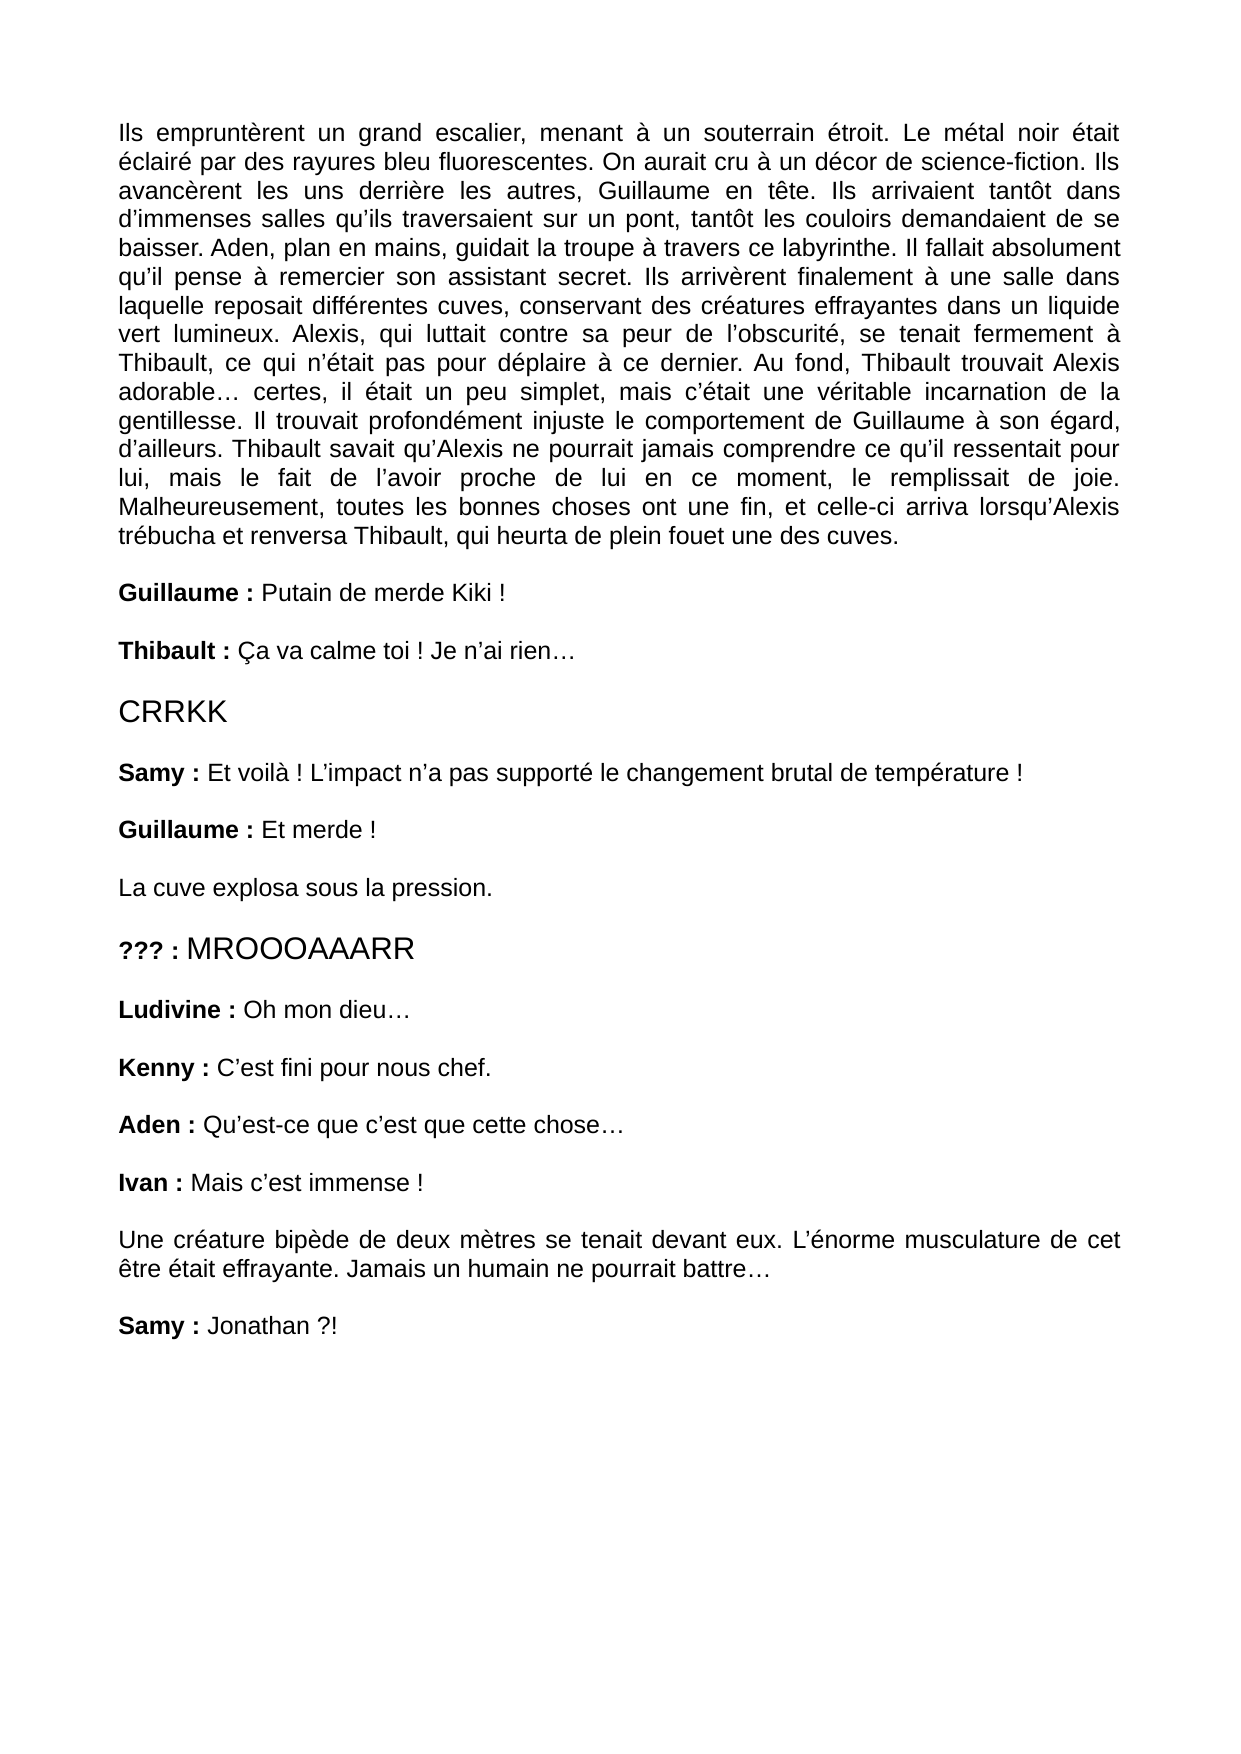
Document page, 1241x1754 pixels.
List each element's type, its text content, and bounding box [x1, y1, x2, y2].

text ??? : MROOOAAARR [118, 930, 1122, 966]
text CRRKK [118, 693, 1122, 729]
text Ivan : Mais c’est immense ! [118, 1167, 1122, 1196]
text Thibault : Ça va calme toi ! Je n’ai rien… [118, 636, 1122, 664]
text La cuve explosa sous la pression. [118, 873, 1122, 902]
text Guillaume : Putain de merde Kiki ! [118, 578, 1122, 607]
text Ludivine : Oh mon dieu… [118, 995, 1122, 1024]
text Kenny : C’est fini pour nous chef. [118, 1052, 1122, 1081]
text Samy : Et voilà ! L’impact n’a pas supporté le changement brutal de température ! [118, 758, 1122, 787]
text Guillaume : Et merde ! [118, 815, 1122, 844]
text Aden : Qu’est-ce que c’est que cette chose… [118, 1110, 1122, 1139]
text Samy : Jonathan ?! [118, 1311, 1122, 1340]
text Une créature bipède de deux mètres se tenait devant eux. L’énorme musculature de cet être était effrayante. Jamais un humain ne pourrait battre… [118, 1225, 1122, 1282]
text Ils empruntèrent un grand escalier, menant à un souterrain étroit. Le métal noir était éclairé par des rayures bleu fluorescentes. On aurait cru à un décor de science-fiction. Ils avancèrent les uns derrière les autres, Guillaume en tête. Ils arrivaient tantôt dans d’immenses salles qu’ils traversaient sur un pont, tantôt les couloirs demandaient de se baisser. Aden, plan en mains, guidait la troupe à travers ce labyrinthe. Il fallait absolument qu’il pense à remercier son assistant secret. Ils arrivèrent finalement à une salle dans laquelle reposait différentes cuves, conservant des créatures effrayantes dans un liquide vert lumineux. Alexis, qui luttait contre sa peur de l’obscurité, se tenait fermement à Thibault, ce qui n’était pas pour déplaire à ce dernier. Au fond, Thibault trouvait Alexis adorable… certes, il était un peu simplet, mais c’était une véritable incarnation de la gentillesse. Il trouvait profondément injuste le comportement de Guillaume à son égard, d’ailleurs. Thibault savait qu’Alexis ne pourrait jamais comprendre ce qu’il ressentait pour lui, mais le fait de l’avoir proche de lui en ce moment, le remplissait de joie. Malheureusement, toutes les bonnes choses ont une fin, et celle-ci arriva lorsqu’Alexis trébucha et renversa Thibault, qui heurta de plein fouet une des cuves. [118, 118, 1122, 549]
